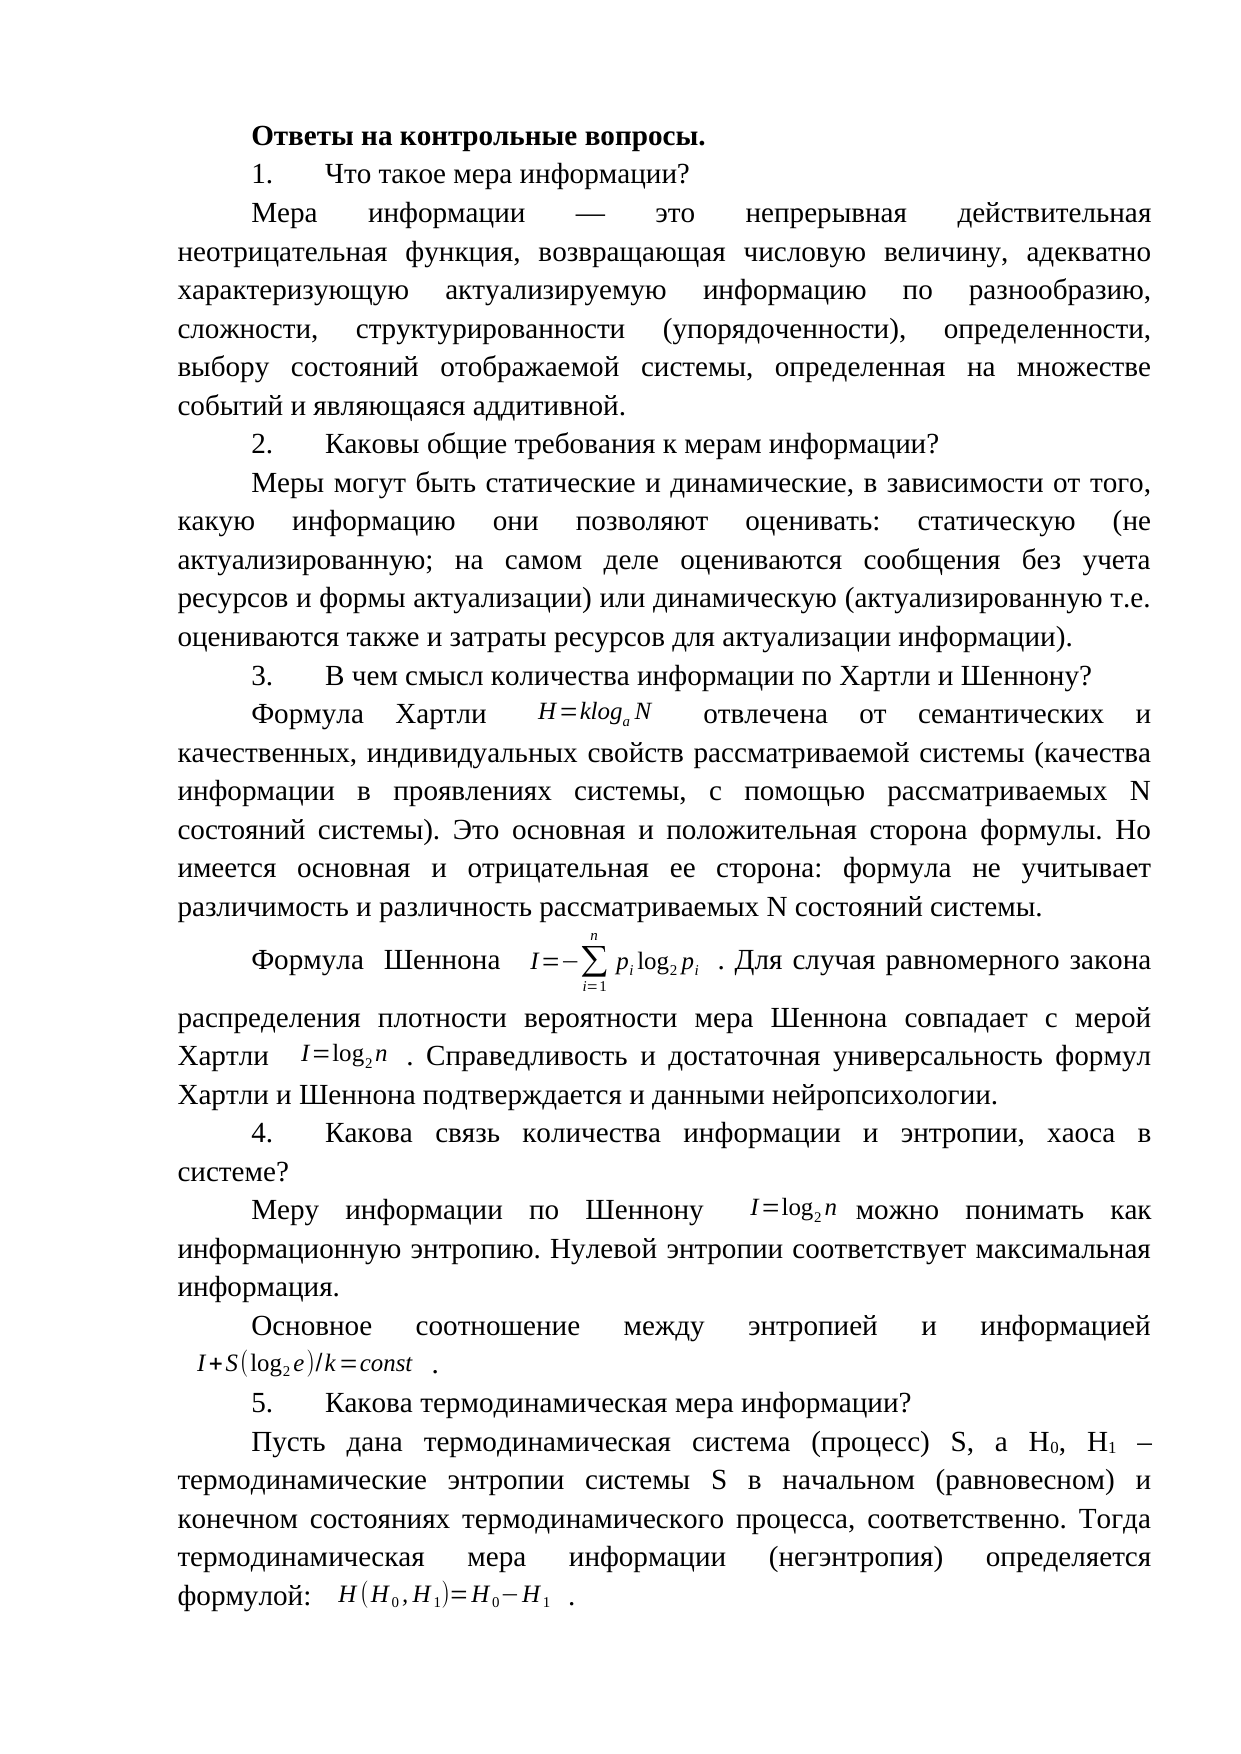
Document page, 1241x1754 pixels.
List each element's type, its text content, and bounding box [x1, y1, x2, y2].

list Каковы общие требования к мерам информации? [177, 426, 1152, 460]
text Меры могут быть статические и динамические, в зависимости от того, какую информацию они позволяют оценивать: статическую (не актуализированную; на самом деле оцениваются сообщения без учета ресурсов и формы актуализации) или динамическую (актуализированную т.е. оцениваются также и затраты ресурсов для актуализации информации). [177, 465, 1152, 653]
text Формула Хартли отвлечена от семантических и качественных, индивидуальных свойств рассматриваемой системы (качества информации в проявлениях системы, с помощью рассматриваемых N состояний системы). Это основная и положительная сторона формулы. Но имеется основная и отрицательная ее сторона: формула не учитывает различимость и различность рассматриваемых N состояний системы. [177, 696, 1152, 922]
list Какова связь количества информации и энтропии, хаоса в системе? [177, 1115, 1152, 1187]
text Мера информации — это непрерывная действительная неотрицательная функция, возвращающая числовую величину, адекватно характеризующую актуализируемую информацию по разнообразию, сложности, структурированности (упорядоченности), определенности, выбору состояний отображаемой системы, определенная на множестве событий и являющаяся аддитивной. [177, 195, 1152, 421]
text Пусть дана термодинамическая система (процесс) S, а H0, H1 – термодинамические энтропии системы S в начальном (равновесном) и конечном состояниях термодинамического процесса, соответственно. Тогда термодинамическая мера информации (негэнтропия) определяется формулой: . [177, 1424, 1152, 1611]
list Ответы на контрольные вопросы. [177, 118, 1152, 152]
list Какова термодинамическая мера информации? [177, 1385, 1152, 1419]
list В чем смысл количества информации по Хартли и Шеннону? [177, 658, 1152, 691]
text Основное соотношение между энтропией и информацией . [177, 1308, 1152, 1380]
list Что такое мера информации? [177, 157, 1152, 190]
text Формула Шеннона . Для случая равномерного закона распределения плотности вероятности мера Шеннона совпадает с мерой Хартли . Справедливость и достаточная универсальность формул Хартли и Шеннона подтверждается и данными нейропсихологии. [177, 927, 1152, 1110]
text Меру информации по Шеннону можно понимать как информационную энтропию. Нулевой энтропии соответствует максимальная информация. [177, 1192, 1152, 1303]
